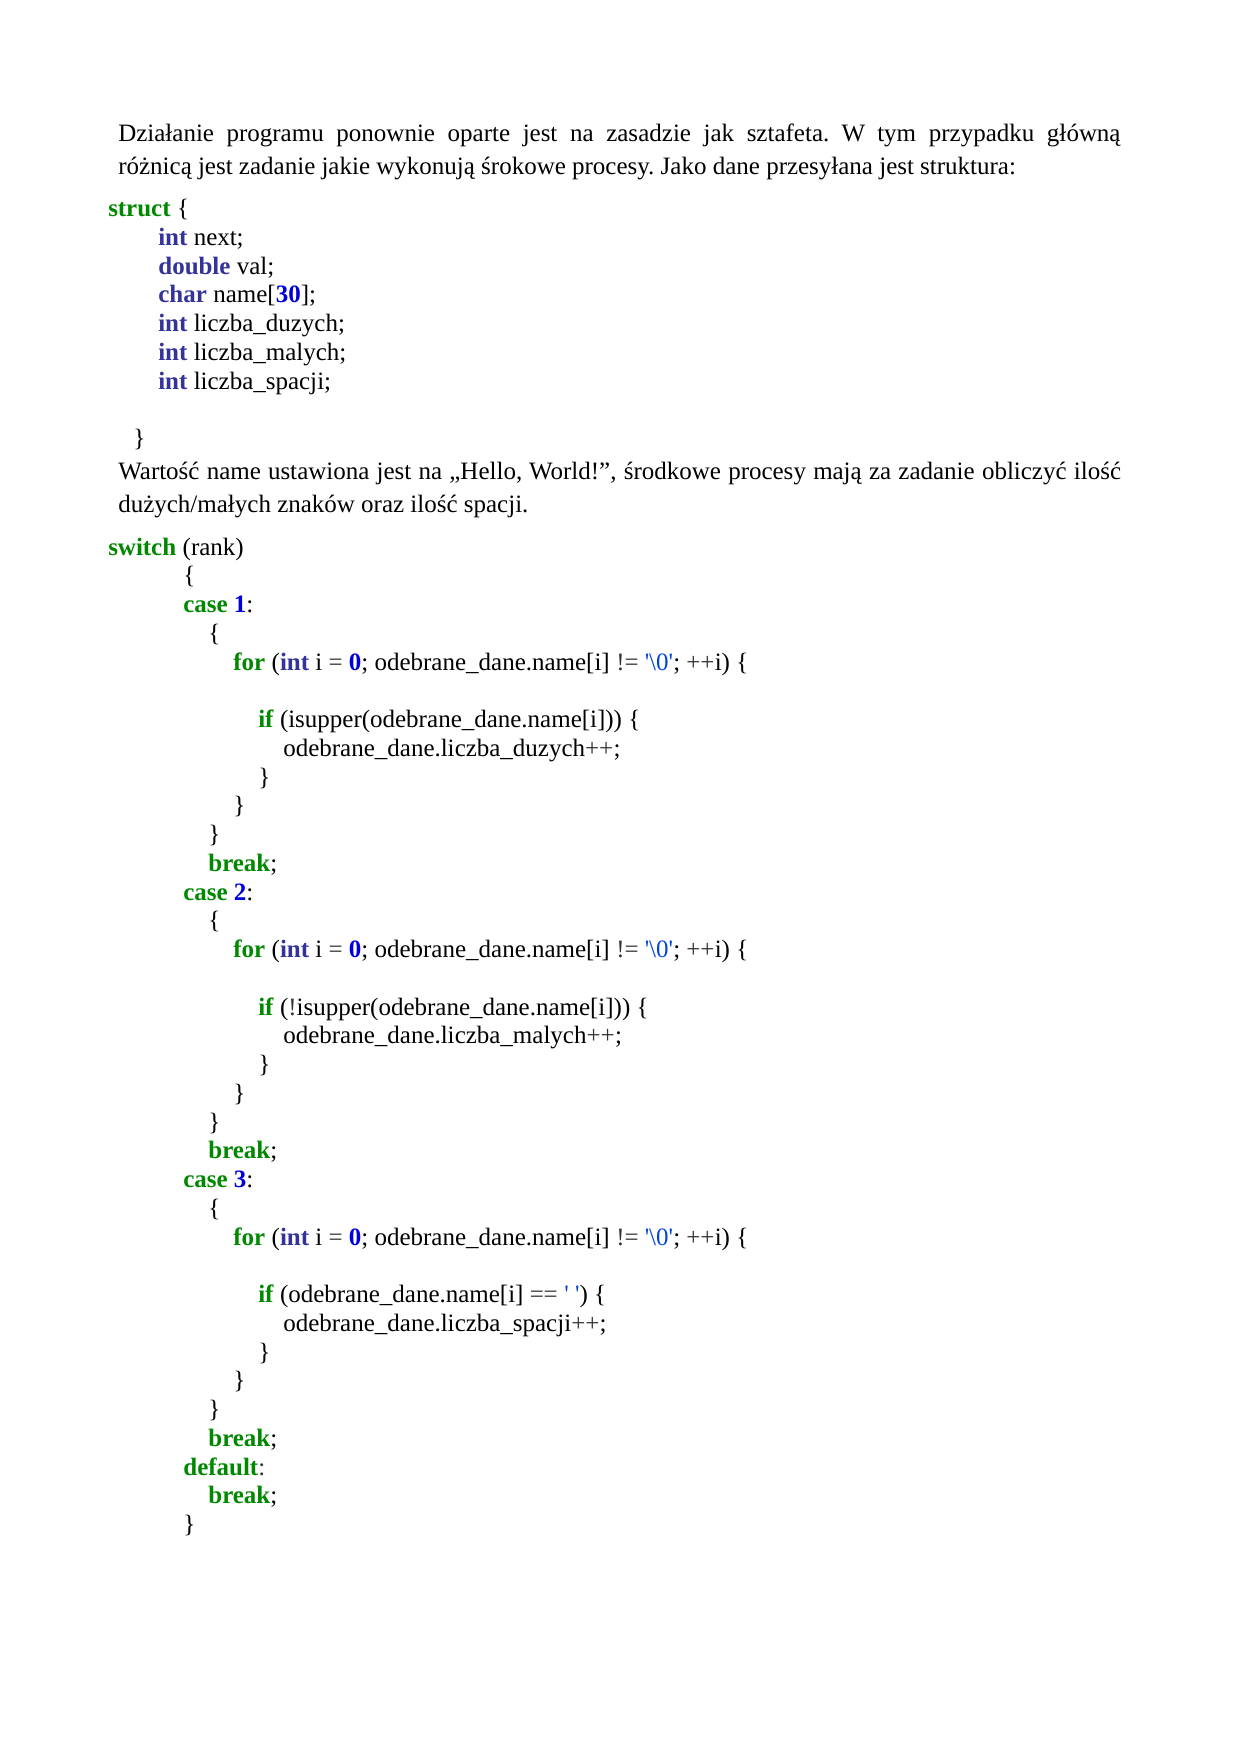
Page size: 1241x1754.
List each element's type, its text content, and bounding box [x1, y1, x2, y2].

text Działanie programu ponownie oparte jest na zasadzie jak sztafeta. W tym przypadku główną różnicą jest zadanie jakie wykonują śrokowe procesy. Jako dane przesyłana jest struktura: [118, 118, 1122, 180]
text Wartość name ustawiona jest na „Hello, World!”, środkowe procesy mają za zadanie obliczyć ilość dużych/małych znaków oraz ilość spacji. [118, 453, 1122, 518]
